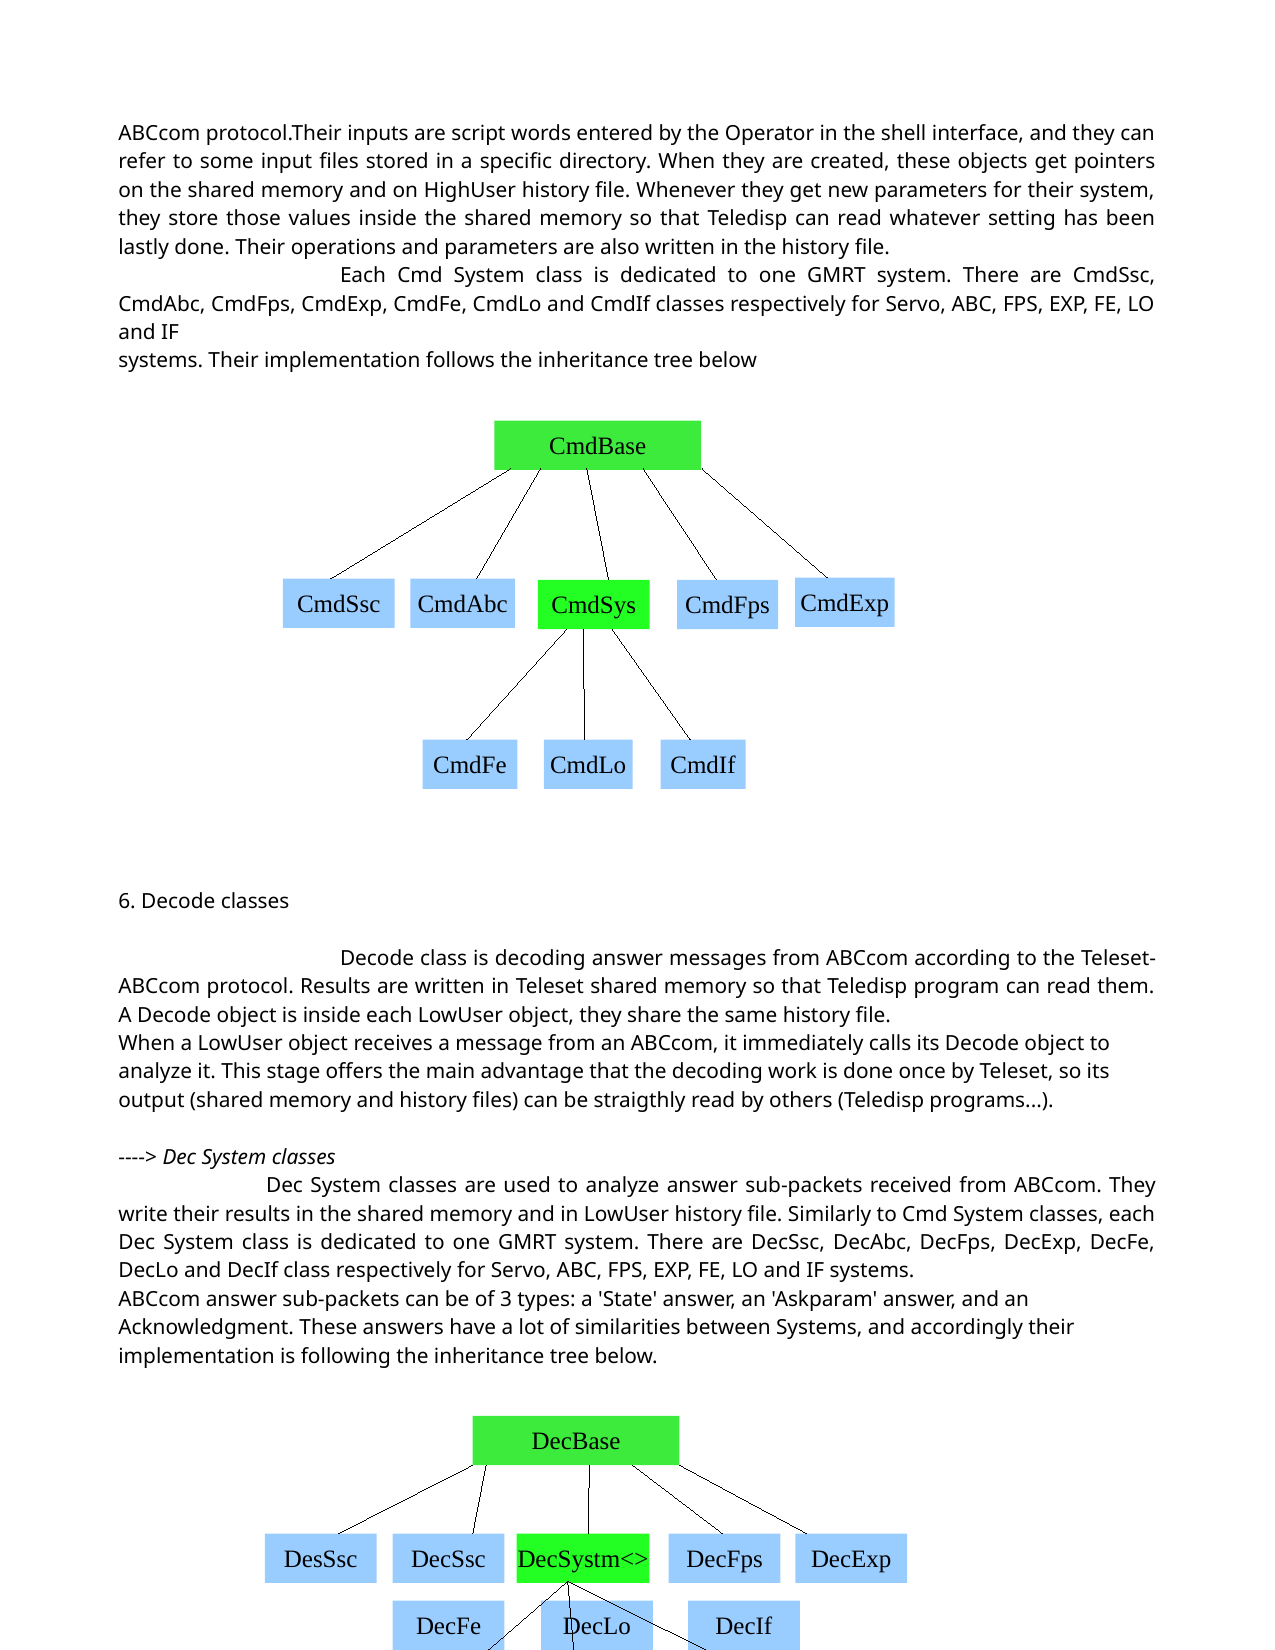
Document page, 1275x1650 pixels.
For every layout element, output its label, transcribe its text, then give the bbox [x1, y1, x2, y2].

text analyze it. This stage offers the main advantage that the decoding work is done once by Teleset, so its [118, 1057, 1157, 1085]
text Decode class is decoding answer messages from ABCcom according to the Teleset-ABCcom protocol. Results are written in Teleset shared memory so that Teledisp program can read them. A Decode object is inside each LowUser object, they share the same history file. [118, 943, 1157, 1028]
text ABCcom protocol.Their inputs are script words entered by the Operator in the shell interface, and they can refer to some input files stored in a specific directory. When they are created, these objects get pointers on the shared memory and on HighUser history file. Whenever they get new parameters for their system, they store those values inside the shared memory so that Teledisp can read whatever setting has been lastly done. Their operations and parameters are also written in the history file. [118, 118, 1157, 260]
text Each Cmd System class is dedicated to one GMRT system. There are CmdSsc, CmdAbc, CmdFps, CmdExp, CmdFe, CmdLo and CmdIf classes respectively for Servo, ABC, FPS, EXP, FE, LO and IF [118, 260, 1157, 346]
text Dec System classes are used to analyze answer sub-packets received from ABCcom. They write their results in the shared memory and in LowUser history file. Similarly to Cmd System classes, each Dec System class is dedicated to one GMRT system. There are DecSsc, DecAbc, DecFps, DecExp, DecFe, DecLo and DecIf class respectively for Servo, ABC, FPS, EXP, FE, LO and IF systems. [118, 1170, 1157, 1284]
text implementation is following the inheritance tree below. [118, 1341, 1157, 1369]
text 6. Decode classes [118, 886, 1157, 914]
text Acknowledgment. These answers have a lot of similarities between Systems, and accordingly their [118, 1312, 1157, 1341]
text ----> Dec System classes [118, 1142, 1157, 1170]
text systems. Their implementation follows the inheritance tree below [118, 346, 1157, 374]
text When a LowUser object receives a message from an ABCcom, it immediately calls its Decode object to [118, 1028, 1157, 1057]
text ABCcom answer sub-packets can be of 3 types: a 'State' answer, an 'Askparam' answer, and an [118, 1284, 1157, 1312]
text output (shared memory and history files) can be straigthly read by others (Teledisp programs...). [118, 1085, 1157, 1113]
